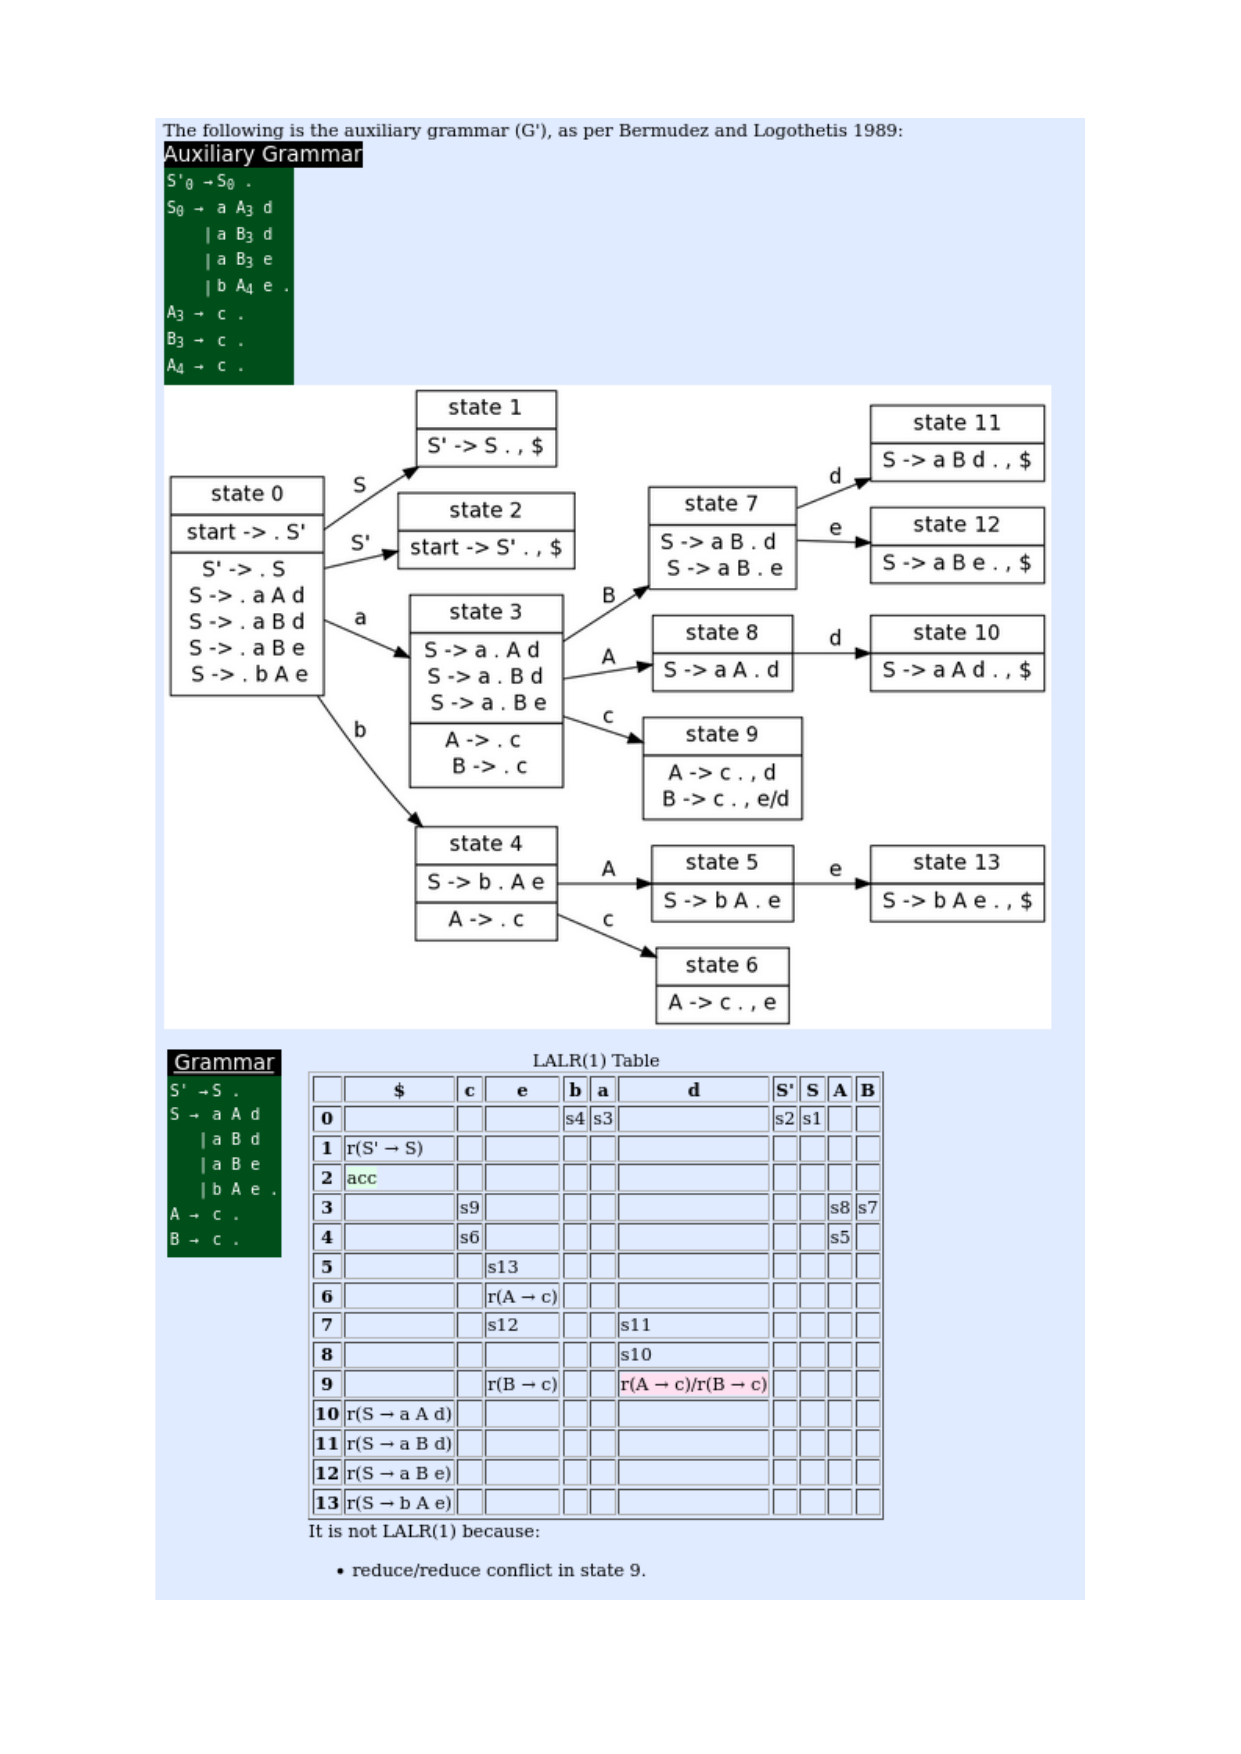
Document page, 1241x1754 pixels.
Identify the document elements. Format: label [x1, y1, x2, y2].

picture [155, 118, 1085, 1600]
